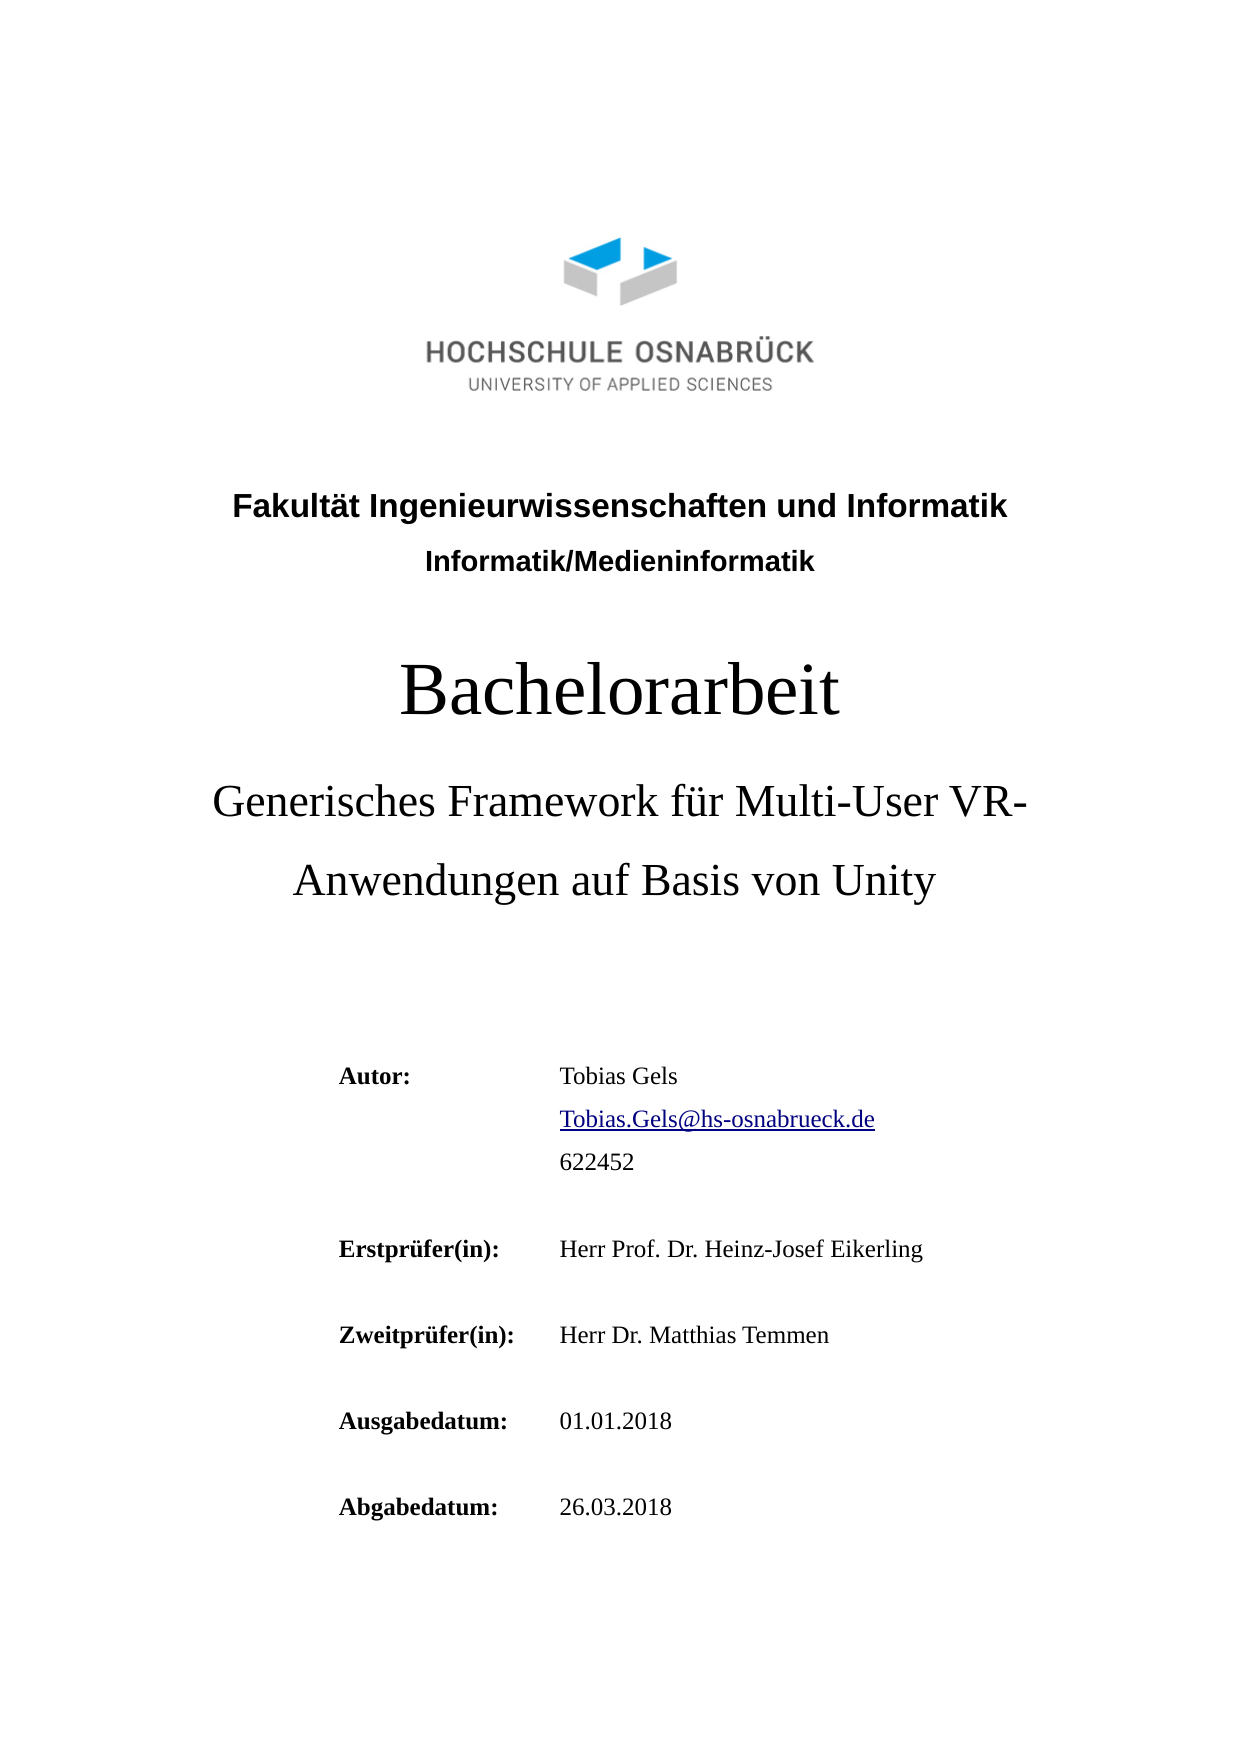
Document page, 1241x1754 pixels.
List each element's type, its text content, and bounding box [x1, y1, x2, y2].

text Fakultät Ingenieurwissenschaften und Informatik [118, 486, 1122, 524]
text Autor: Tobias Gels [118, 1061, 1122, 1090]
text Tobias.Gels@hs-osnabrueck.de [118, 1104, 1122, 1133]
text Ausgabedatum: 01.01.2018 [118, 1406, 1122, 1435]
text Generisches Framework für Multi-User VR-Anwendungen auf Basis von Unity [118, 774, 1122, 906]
picture [302, 218, 939, 410]
text Abgabedatum: 26.03.2018 [118, 1492, 1122, 1521]
text Informatik/Medieninformatik [118, 544, 1122, 577]
text 622452 [118, 1147, 1122, 1176]
text Zweitprüfer(in): Herr Dr. Matthias Temmen [118, 1320, 1122, 1349]
text Erstprüfer(in): Herr Prof. Dr. Heinz-Josef Eikerling [118, 1234, 1122, 1262]
text Bachelorarbeit [118, 644, 1122, 731]
